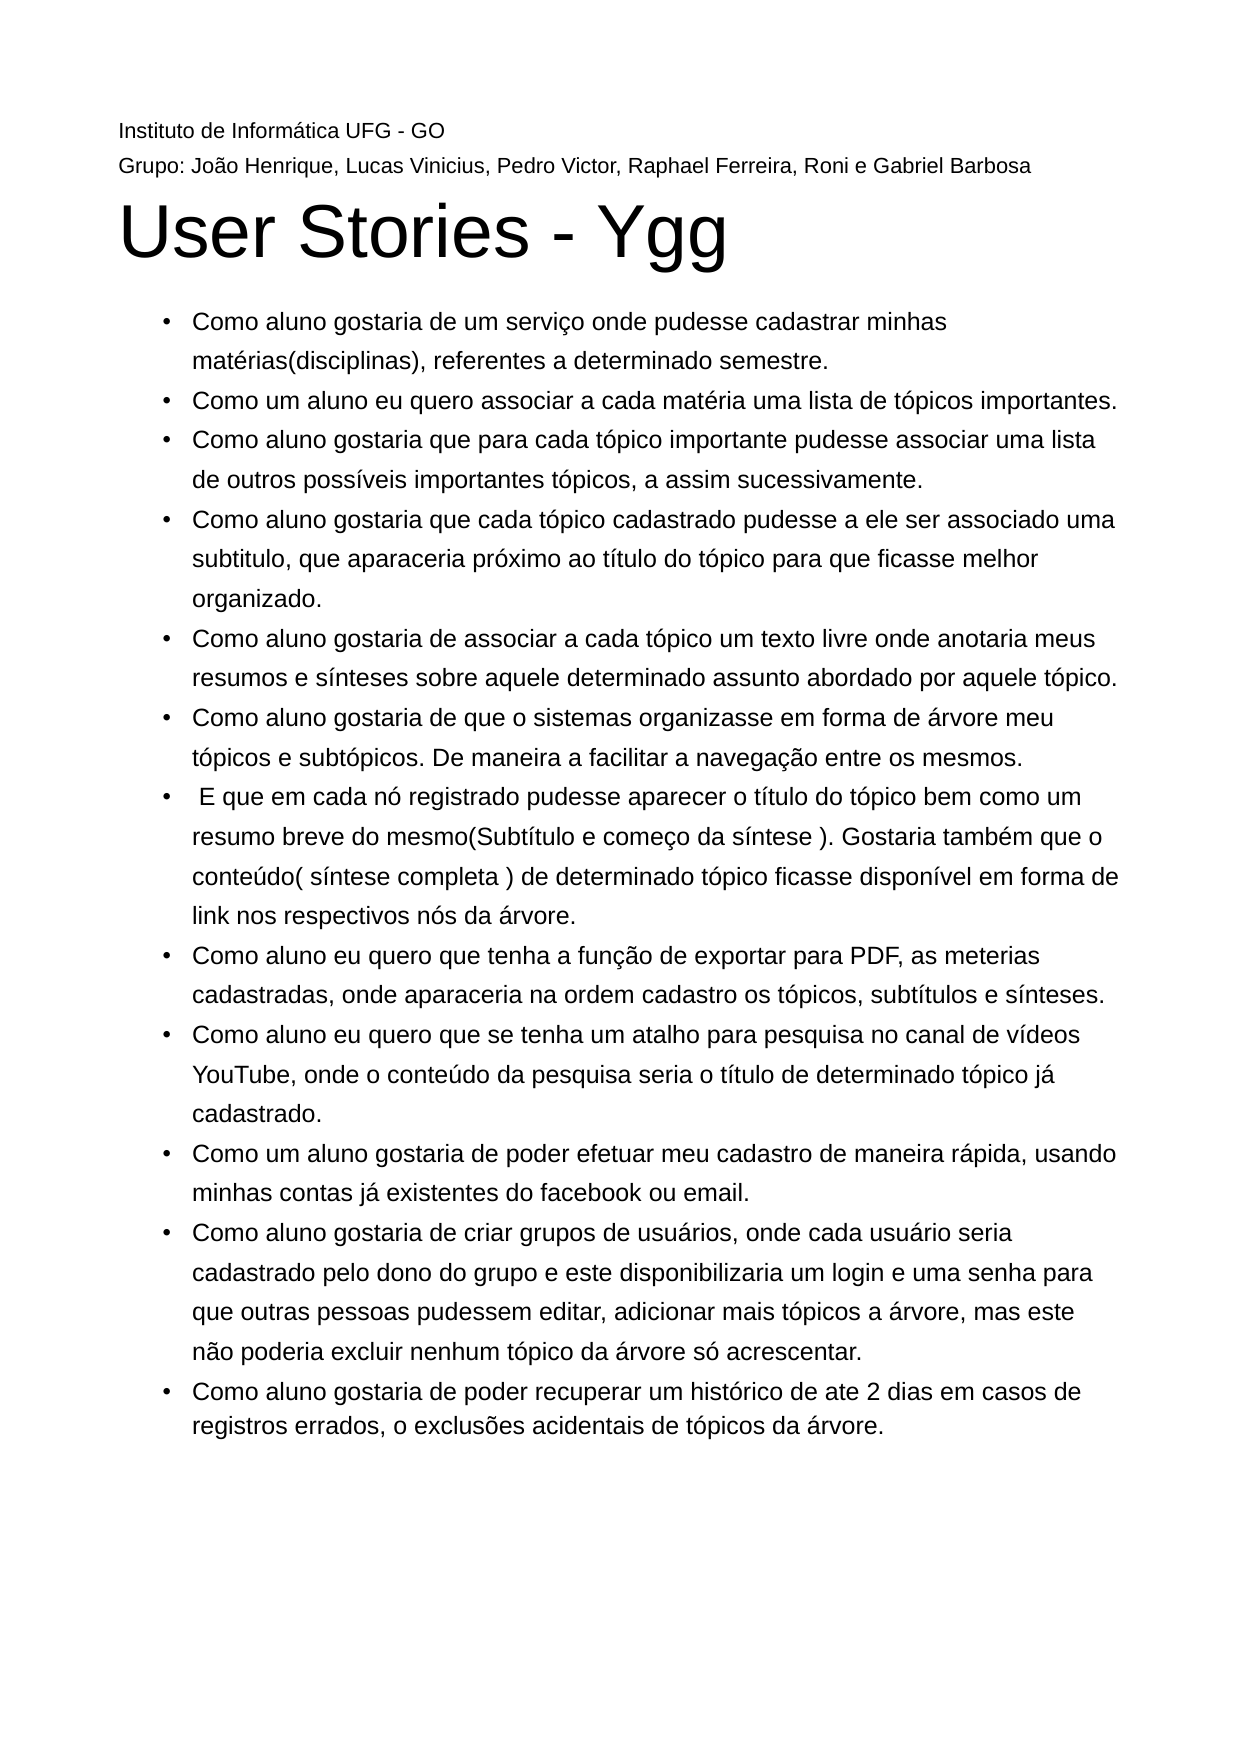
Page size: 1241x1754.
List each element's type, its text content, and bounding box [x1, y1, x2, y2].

text Instituto de Informática UFG - GO [118, 118, 1122, 143]
list Como um aluno gostaria de poder efetuar meu cadastro de maneira rápida, usando minhas contas já existentes do facebook ou email. [162, 1139, 1122, 1207]
list Como aluno gostaria de criar grupos de usuários, onde cada usuário seria cadastrado pelo dono do grupo e este disponibilizaria um login e uma senha para que outras pessoas pudessem editar, adicionar mais tópicos a árvore, mas este não poderia excluir nenhum tópico da árvore só acrescentar. [162, 1218, 1122, 1366]
list Como aluno gostaria que cada tópico cadastrado pudesse a ele ser associado uma subtitulo, que aparaceria próximo ao título do tópico para que ficasse melhor organizado. [162, 505, 1122, 613]
list Como aluno gostaria de um serviço onde pudesse cadastrar minhas matérias(disciplinas), referentes a determinado semestre. [162, 306, 1122, 375]
list Como aluno gostaria de que o sistemas organizasse em forma de árvore meu tópicos e subtópicos. De maneira a facilitar a navegação entre os mesmos. [162, 703, 1122, 771]
list E que em cada nó registrado pudesse aparecer o título do tópico bem como um resumo breve do mesmo(Subtítulo e começo da síntese ). Gostaria também que o conteúdo( síntese completa ) de determinado tópico ficasse disponível em forma de link nos respectivos nós da árvore. [162, 782, 1122, 930]
list Como aluno eu quero que se tenha um atalho para pesquisa no canal de vídeos YouTube, onde o conteúdo da pesquisa seria o título de determinado tópico já cadastrado. [162, 1020, 1122, 1128]
list Como um aluno eu quero associar a cada matéria uma lista de tópicos importantes. [162, 386, 1122, 414]
list Como aluno gostaria de poder recuperar um histórico de ate 2 dias em casos de registros errados, o exclusões acidentais de tópicos da árvore. [162, 1376, 1122, 1440]
list Como aluno gostaria que para cada tópico importante pudesse associar uma lista de outros possíveis importantes tópicos, a assim sucessivamente. [162, 426, 1122, 494]
list Como aluno eu quero que tenha a função de exportar para PDF, as meterias cadastradas, onde aparaceria na ordem cadastro os tópicos, subtítulos e sínteses. [162, 941, 1122, 1009]
text Grupo: João Henrique, Lucas Vinicius, Pedro Victor, Raphael Ferreira, Roni e Gabriel Barbosa [118, 153, 1122, 178]
text User Stories - Ygg [118, 187, 1122, 274]
list Como aluno gostaria de associar a cada tópico um texto livre onde anotaria meus resumos e sínteses sobre aquele determinado assunto abordado por aquele tópico. [162, 624, 1122, 692]
